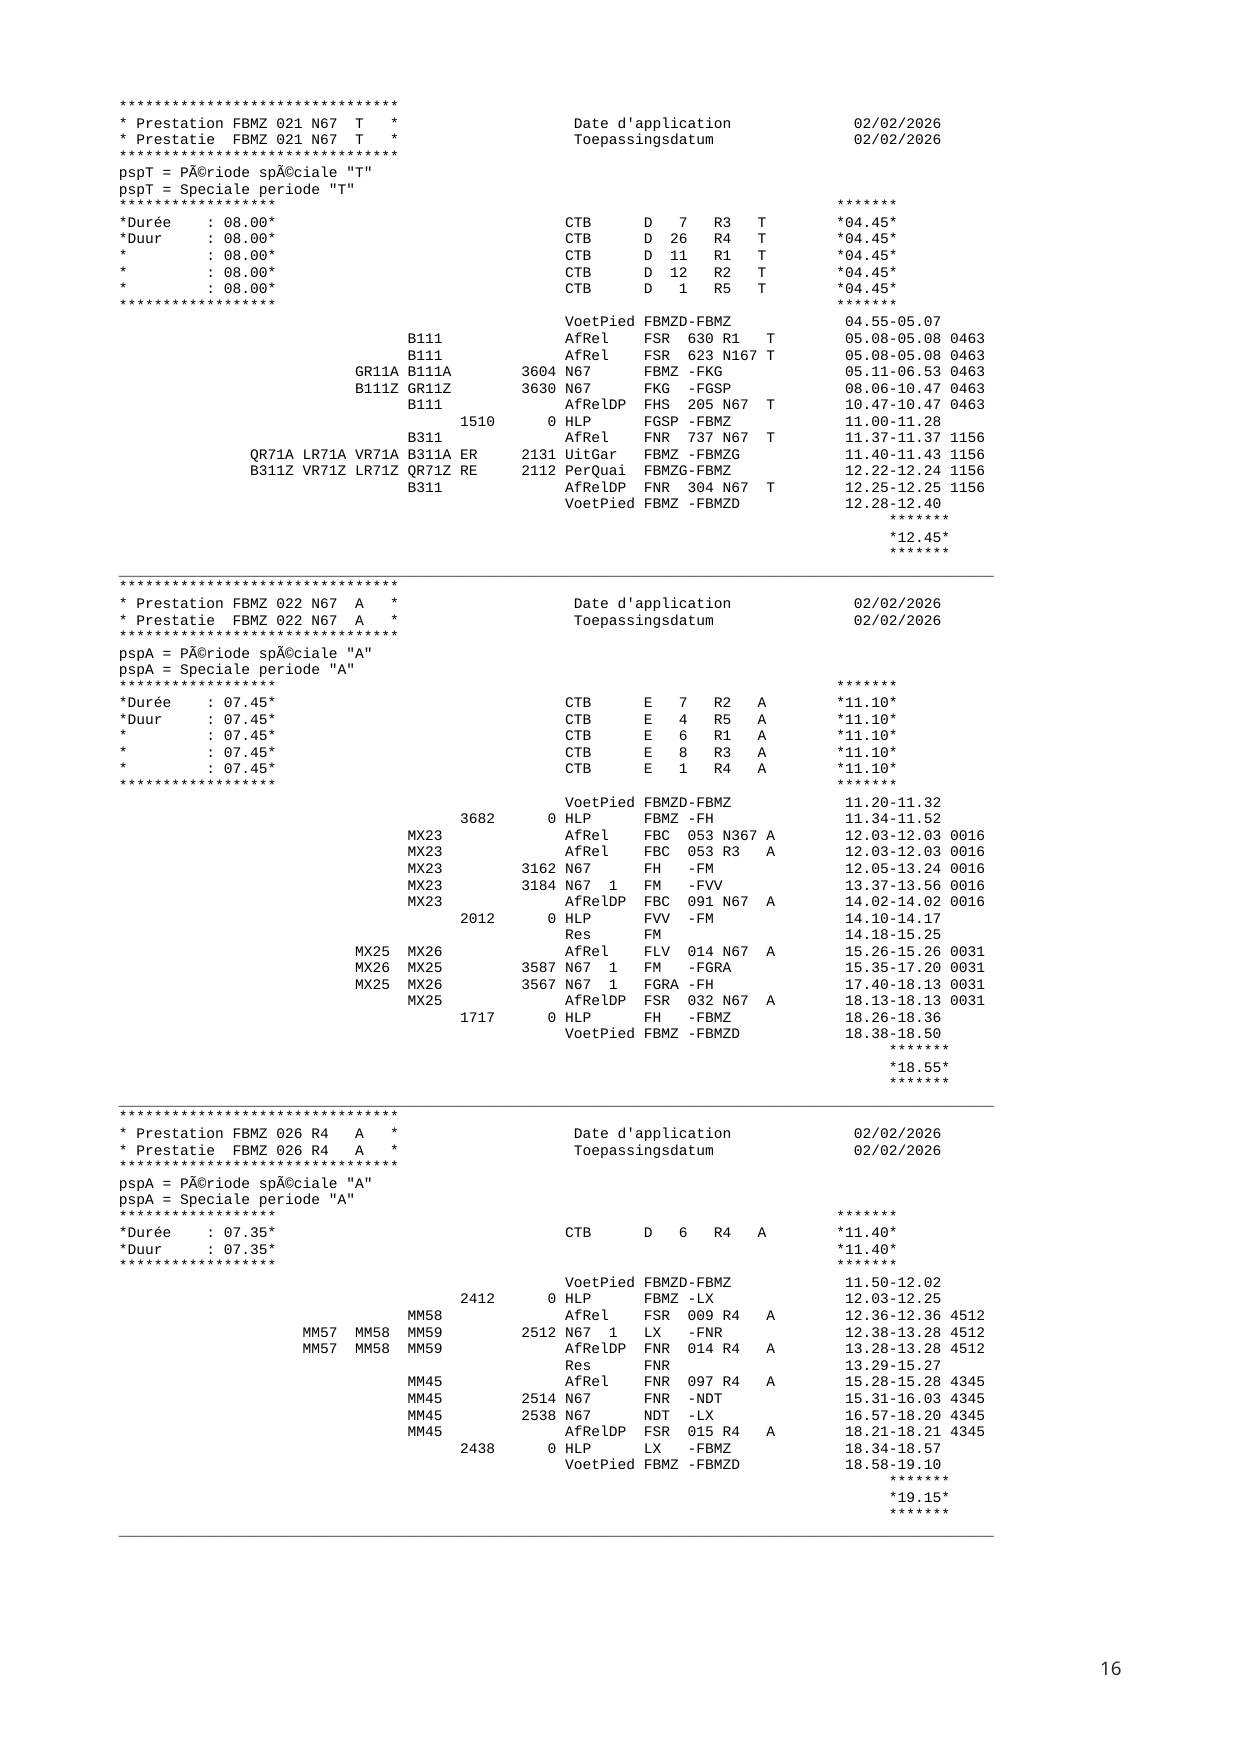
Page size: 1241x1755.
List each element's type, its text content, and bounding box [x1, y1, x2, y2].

text ******************************** * Prestation FBMZ 021 N67 T * Date d'application 02/02/2026 * Prestatie FBMZ 021 N67 T * Toepassingsdatum 02/02/2026 ******************************** pspT = PÃ©riode spÃ©ciale "T" pspT = Speciale periode "T" ****************** ******* *Durée : 08.00* CTB D 7 R3 T *04.45* *Duur : 08.00* CTB D 26 R4 T *04.45* * : 08.00* CTB D 11 R1 T *04.45* * : 08.00* CTB D 12 R2 T *04.45* * : 08.00* CTB D 1 R5 T *04.45* ****************** ******* VoetPied FBMZD-FBMZ 04.55-05.07 B111 AfRel FSR 630 R1 T 05.08-05.08 0463 B111 AfRel FSR 623 N167 T 05.08-05.08 0463 GR11A B111A 3604 N67 FBMZ -FKG 05.11-06.53 0463 B111Z GR11Z 3630 N67 FKG -FGSP 08.06-10.47 0463 B111 AfRelDP FHS 205 N67 T 10.47-10.47 0463 1510 0 HLP FGSP -FBMZ 11.00-11.28 B311 AfRel FNR 737 N67 T 11.37-11.37 1156 QR71A LR71A VR71A B311A ER 2131 UitGar FBMZ -FBMZG 11.40-11.43 1156 B311Z VR71Z LR71Z QR71Z RE 2112 PerQuai FBMZG-FBMZ 12.22-12.24 1156 B311 AfRelDP FNR 304 N67 T 12.25-12.25 1156 VoetPied FBMZ -FBMZD 12.28-12.40 ******* *12.45* ******* ____________________________________________________________________________________________________ [119, 99, 1122, 579]
text ******************************** * Prestation FBMZ 022 N67 A * Date d'application 02/02/2026 * Prestatie FBMZ 022 N67 A * Toepassingsdatum 02/02/2026 ******************************** pspA = PÃ©riode spÃ©ciale "A" pspA = Speciale periode "A" ****************** ******* *Durée : 07.45* CTB E 7 R2 A *11.10* *Duur : 07.45* CTB E 4 R5 A *11.10* * : 07.45* CTB E 6 R1 A *11.10* * : 07.45* CTB E 8 R3 A *11.10* * : 07.45* CTB E 1 R4 A *11.10* ****************** ******* VoetPied FBMZD-FBMZ 11.20-11.32 3682 0 HLP FBMZ -FH 11.34-11.52 MX23 AfRel FBC 053 N367 A 12.03-12.03 0016 MX23 AfRel FBC 053 R3 A 12.03-12.03 0016 MX23 3162 N67 FH -FM 12.05-13.24 0016 MX23 3184 N67 1 FM -FVV 13.37-13.56 0016 MX23 AfRelDP FBC 091 N67 A 14.02-14.02 0016 2012 0 HLP FVV -FM 14.10-14.17 Res FM 14.18-15.25 MX25 MX26 AfRel FLV 014 N67 A 15.26-15.26 0031 MX26 MX25 3587 N67 1 FM -FGRA 15.35-17.20 0031 MX25 MX26 3567 N67 1 FGRA -FH 17.40-18.13 0031 MX25 AfRelDP FSR 032 N67 A 18.13-18.13 0031 1717 0 HLP FH -FBMZ 18.26-18.36 VoetPied FBMZ -FBMZD 18.38-18.50 ******* *18.55* ******* ____________________________________________________________________________________________________ [119, 579, 1122, 1109]
text ******************************** * Prestation FBMZ 026 R4 A * Date d'application 02/02/2026 * Prestatie FBMZ 026 R4 A * Toepassingsdatum 02/02/2026 ******************************** pspA = PÃ©riode spÃ©ciale "A" pspA = Speciale periode "A" ****************** ******* *Durée : 07.35* CTB D 6 R4 A *11.40* *Duur : 07.35* *11.40* ****************** ******* VoetPied FBMZD-FBMZ 11.50-12.02 2412 0 HLP FBMZ -LX 12.03-12.25 MM58 AfRel FSR 009 R4 A 12.36-12.36 4512 MM57 MM58 MM59 2512 N67 1 LX -FNR 12.38-13.28 4512 MM57 MM58 MM59 AfRelDP FNR 014 R4 A 13.28-13.28 4512 Res FNR 13.29-15.27 MM45 AfRel FNR 097 R4 A 15.28-15.28 4345 MM45 2514 N67 FNR -NDT 15.31-16.03 4345 MM45 2538 N67 NDT -LX 16.57-18.20 4345 MM45 AfRelDP FSR 015 R4 A 18.21-18.21 4345 2438 0 HLP LX -FBMZ 18.34-18.57 VoetPied FBMZ -FBMZD 18.58-19.10 ******* *19.15* ******* ____________________________________________________________________________________________________ [119, 1109, 1122, 1540]
